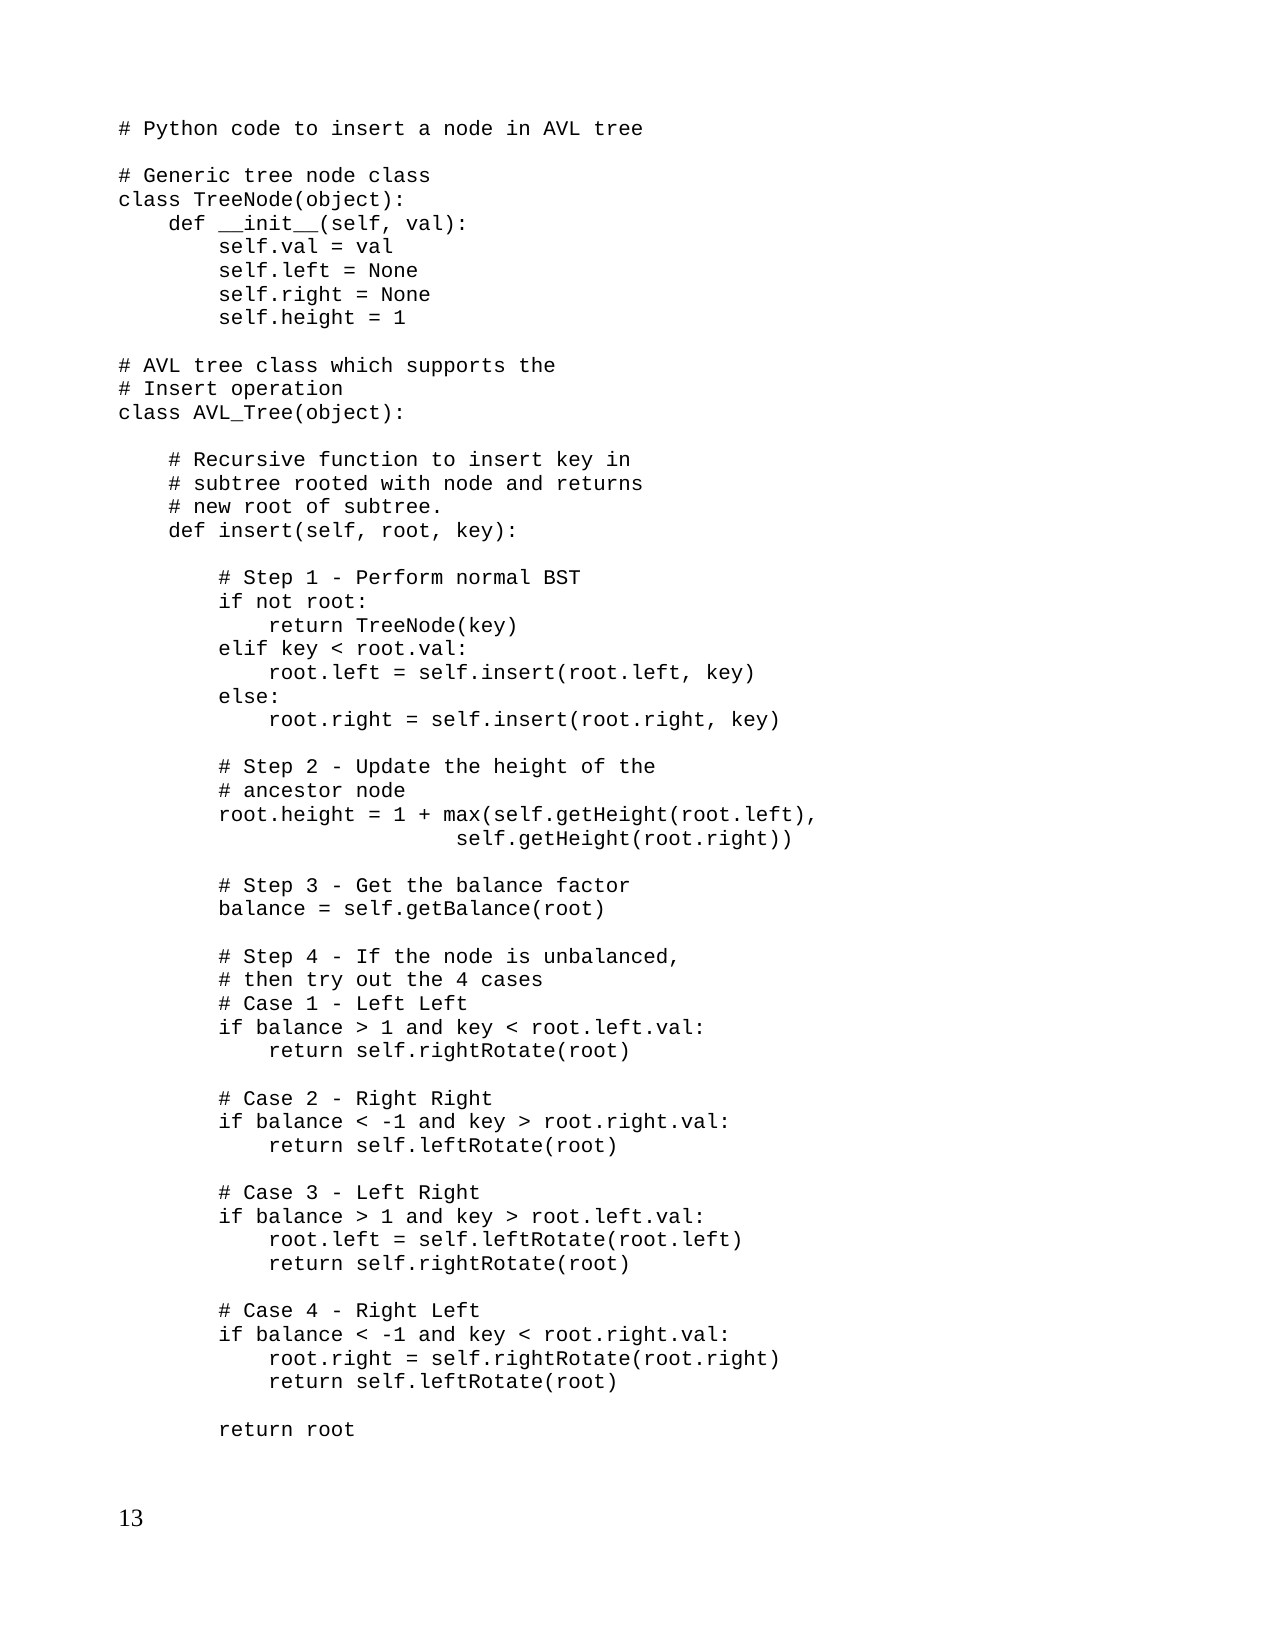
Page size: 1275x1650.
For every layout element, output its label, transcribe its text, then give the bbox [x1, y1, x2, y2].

text # Python code to insert a node in AVL tree # Generic tree node class class TreeNode(object): def __init__(self, val): self.val = val self.left = None self.right = None self.height = 1 # AVL tree class which supports the # Insert operation class AVL_Tree(object): # Recursive function to insert key in # subtree rooted with node and returns # new root of subtree. def insert(self, root, key): # Step 1 - Perform normal BST if not root: return TreeNode(key) elif key < root.val: root.left = self.insert(root.left, key) else: root.right = self.insert(root.right, key) # Step 2 - Update the height of the # ancestor node root.height = 1 + max(self.getHeight(root.left), self.getHeight(root.right)) # Step 3 - Get the balance factor balance = self.getBalance(root) # Step 4 - If the node is unbalanced, # then try out the 4 cases # Case 1 - Left Left if balance > 1 and key < root.left.val: return self.rightRotate(root) # Case 2 - Right Right if balance < -1 and key > root.right.val: return self.leftRotate(root) # Case 3 - Left Right if balance > 1 and key > root.left.val: root.left = self.leftRotate(root.left) return self.rightRotate(root) # Case 4 - Right Left if balance < -1 and key < root.right.val: root.right = self.rightRotate(root.right) return self.leftRotate(root) return root [118, 118, 1157, 1466]
